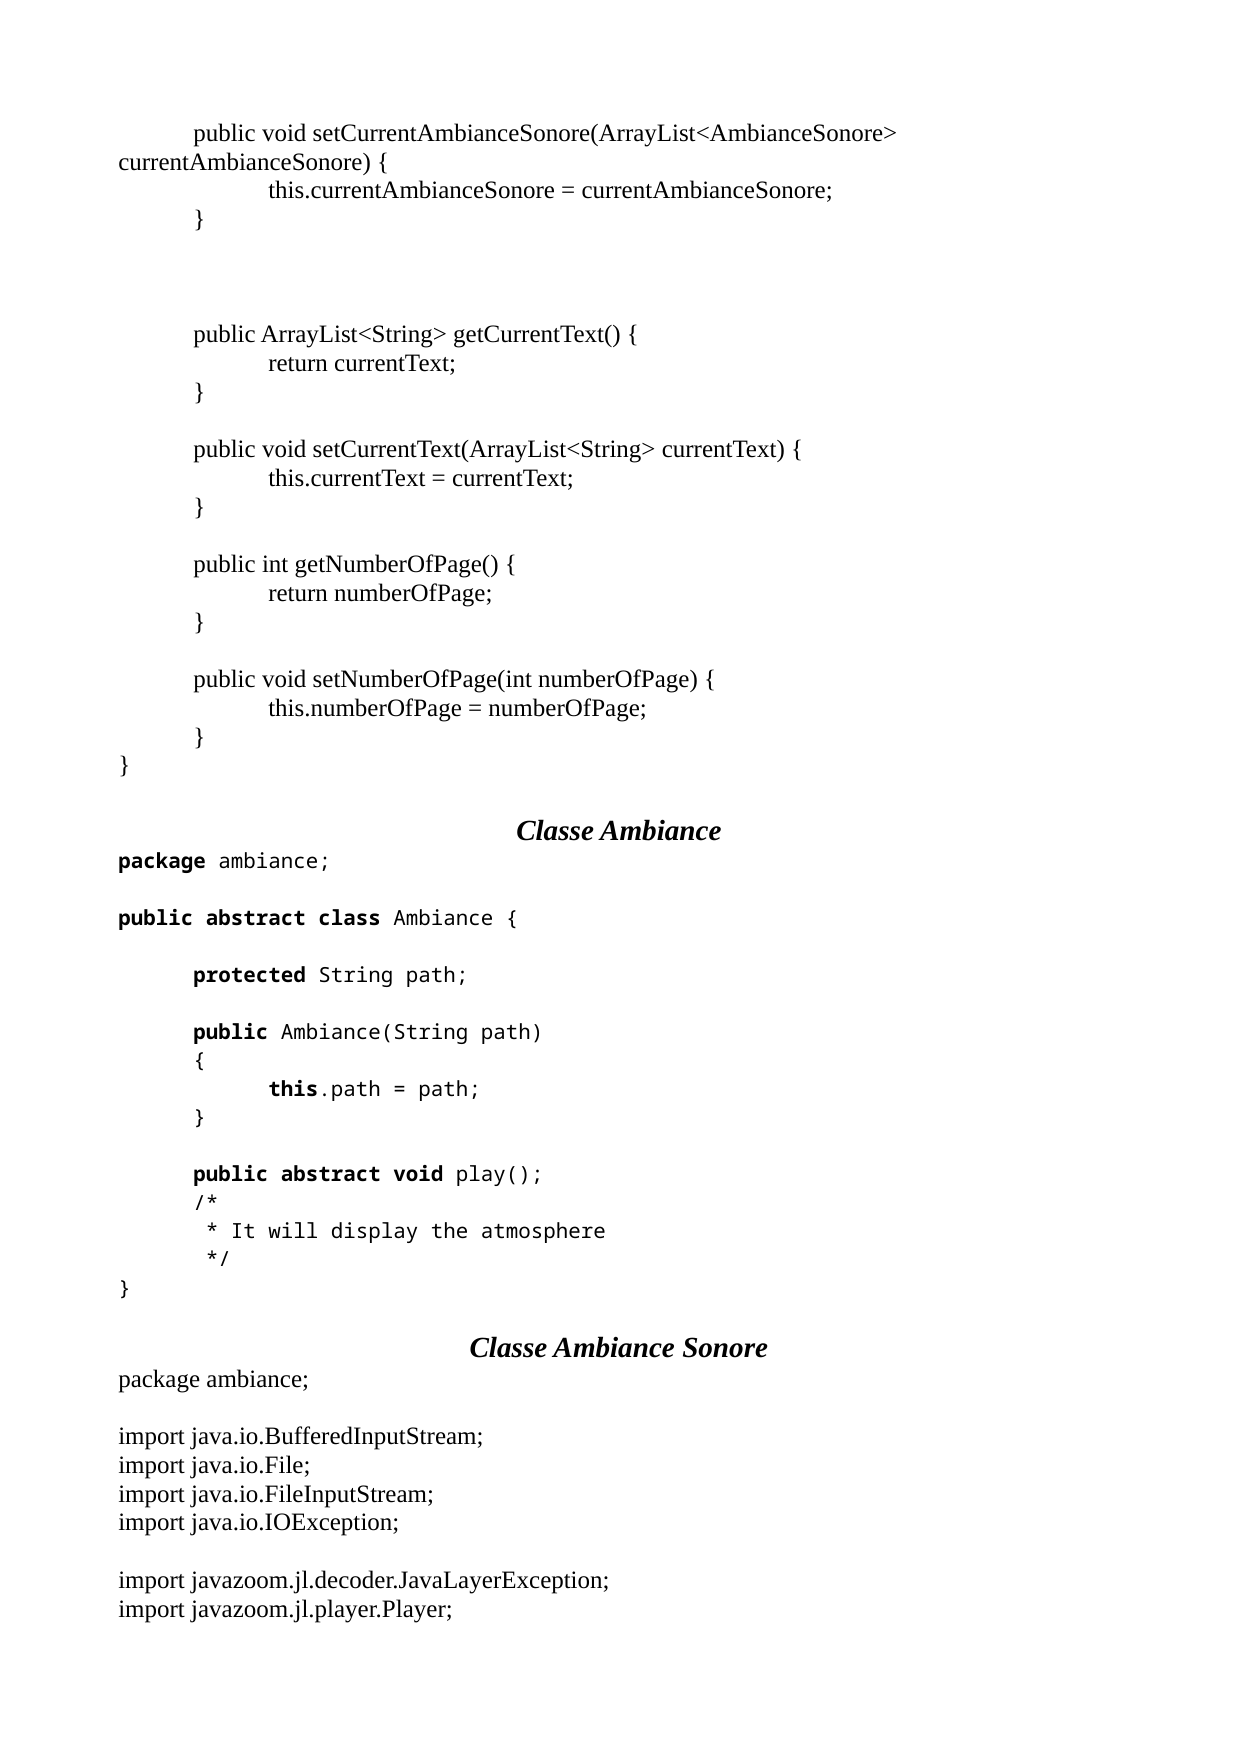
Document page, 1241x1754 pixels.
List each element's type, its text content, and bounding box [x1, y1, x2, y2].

text } [118, 1102, 1122, 1131]
text protected String path; [118, 960, 1122, 989]
text public void setCurrentAmbianceSonore(ArrayList<AmbianceSonore> currentAmbianceSonore) { [118, 118, 1122, 176]
text public abstract class Ambiance { [118, 903, 1122, 932]
text public abstract void play(); [118, 1159, 1122, 1188]
text public void setNumberOfPage(int numberOfPage) { [118, 664, 1122, 693]
text public Ambiance(String path) [118, 1017, 1122, 1046]
text this.path = path; [118, 1074, 1122, 1102]
text } [118, 492, 1122, 521]
text */ [118, 1244, 1122, 1273]
text { [118, 1046, 1122, 1074]
text } [118, 607, 1122, 636]
text import java.io.BufferedInputStream; [118, 1421, 1122, 1450]
text } [118, 751, 1122, 779]
text this.currentAmbianceSonore = currentAmbianceSonore; [118, 176, 1122, 204]
text * It will display the atmosphere [118, 1216, 1122, 1244]
text package ambiance; [118, 846, 1122, 875]
text Classe Ambiance Sonore [118, 1330, 1122, 1364]
text /* [118, 1188, 1122, 1216]
text import java.io.File; [118, 1450, 1122, 1479]
text import java.io.IOException; [118, 1507, 1122, 1536]
text } [118, 204, 1122, 233]
text } [118, 377, 1122, 406]
text public int getNumberOfPage() { [118, 549, 1122, 578]
text return numberOfPage; [118, 578, 1122, 607]
text Classe Ambiance [118, 813, 1122, 846]
text this.numberOfPage = numberOfPage; [118, 693, 1122, 722]
text public void setCurrentText(ArrayList<String> currentText) { [118, 434, 1122, 463]
text } [118, 722, 1122, 751]
text import javazoom.jl.decoder.JavaLayerException; [118, 1565, 1122, 1594]
text package ambiance; [118, 1364, 1122, 1392]
text } [118, 1273, 1122, 1301]
text return currentText; [118, 348, 1122, 377]
text public ArrayList<String> getCurrentText() { [118, 319, 1122, 348]
text this.currentText = currentText; [118, 463, 1122, 492]
text import javazoom.jl.player.Player; [118, 1594, 1122, 1622]
text import java.io.FileInputStream; [118, 1479, 1122, 1507]
